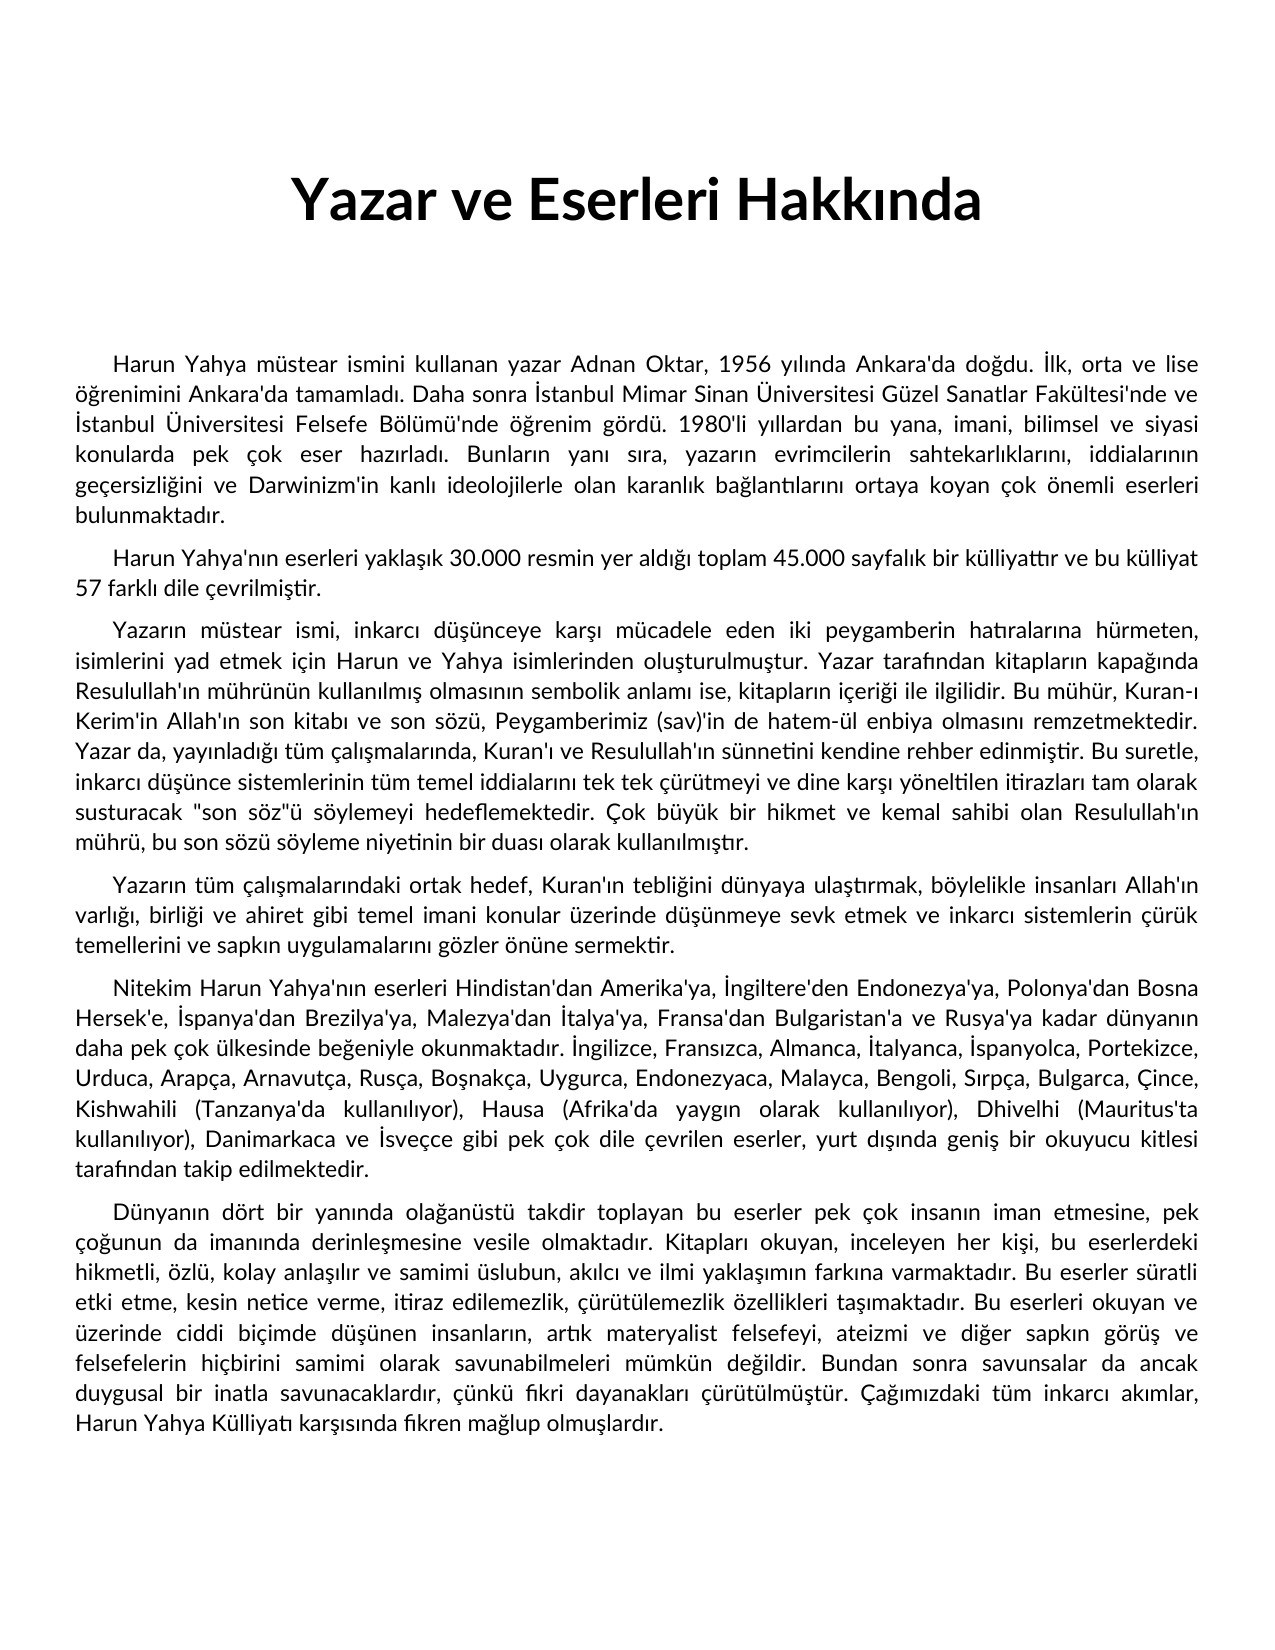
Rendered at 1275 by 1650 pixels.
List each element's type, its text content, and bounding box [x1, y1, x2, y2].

text Nitekim Harun Yahya'nın eserleri Hindistan'dan Amerika'ya, İngiltere'den Endonezya'ya, Polonya'dan Bosna Hersek'e, İspanya'dan Brezilya'ya, Malezya'dan İtalya'ya, Fransa'dan Bulgaristan'a ve Rusya'ya kadar dünyanın daha pek çok ülkesinde beğeniyle okunmaktadır. İngilizce, Fransızca, Almanca, İtalyanca, İspanyolca, Portekizce, Urduca, Arapça, Arnavutça, Rusça, Boşnakça, Uygurca, Endonezyaca, Malayca, Bengoli, Sırpça, Bulgarca, Çince, Kishwahili (Tanzanya'da kullanılıyor), Hausa (Afrika'da yaygın olarak kullanılıyor), Dhivelhi (Mauritus'ta kullanılıyor), Danimarkaca ve İsveçce gibi pek çok dile çevrilen eserler, yurt dışında geniş bir okuyucu kitlesi tarafından takip edilmektedir. [75, 974, 1200, 1182]
text Harun Yahya'nın eserleri yaklaşık 30.000 resmin yer aldığı toplam 45.000 sayfalık bir külliyattır ve bu külliyat 57 farklı dile çevrilmiştir. [75, 543, 1200, 601]
subtitle Yazar ve Eserleri Hakkında [75, 162, 1200, 232]
text Harun Yahya müstear ismini kullanan yazar Adnan Oktar, 1956 yılında Ankara'da doğdu. İlk, orta ve lise öğrenimini Ankara'da tamamladı. Daha sonra İstanbul Mimar Sinan Üniversitesi Güzel Sanatlar Fakültesi'nde ve İstanbul Üniversitesi Felsefe Bölümü'nde öğrenim gördü. 1980'li yıllardan bu yana, imani, bilimsel ve siyasi konularda pek çok eser hazırladı. Bunların yanı sıra, yazarın evrimcilerin sahtekarlıklarını, iddialarının geçersizliğini ve Darwinizm'in kanlı ideolojilerle olan karanlık bağlantılarını ortaya koyan çok önemli eserleri bulunmaktadır. [75, 350, 1200, 528]
text Yazarın müstear ismi, inkarcı düşünceye karşı mücadele eden iki peygamberin hatıralarına hürmeten, isimlerini yad etmek için Harun ve Yahya isimlerinden oluşturulmuştur. Yazar tarafından kitapların kapağında Resulullah'ın mührünün kullanılmış olmasının sembolik anlamı ise, kitapların içeriği ile ilgilidir. Bu mühür, Kuran-ı Kerim'in Allah'ın son kitabı ve son sözü, Peygamberimiz (sav)'in de hatem-ül enbiya olmasını remzetmektedir. Yazar da, yayınladığı tüm çalışmalarında, Kuran'ı ve Resulullah'ın sünnetini kendine rehber edinmiştir. Bu suretle, inkarcı düşünce sistemlerinin tüm temel iddialarını tek tek çürütmeyi ve dine karşı yöneltilen itirazları tam olarak susturacak "son söz"ü söylemeyi hedeflemektedir. Çok büyük bir hikmet ve kemal sahibi olan Resulullah'ın mührü, bu son sözü söyleme niyetinin bir duası olarak kullanılmıştır. [75, 616, 1200, 855]
text Yazarın tüm çalışmalarındaki ortak hedef, Kuran'ın tebliğini dünyaya ulaştırmak, böylelikle insanları Allah'ın varlığı, birliği ve ahiret gibi temel imani konular üzerinde düşünmeye sevk etmek ve inkarcı sistemlerin çürük temellerini ve sapkın uygulamalarını gözler önüne sermektir. [75, 871, 1200, 958]
text Dünyanın dört bir yanında olağanüstü takdir toplayan bu eserler pek çok insanın iman etmesine, pek çoğunun da imanında derinleşmesine vesile olmaktadır. Kitapları okuyan, inceleyen her kişi, bu eserlerdeki hikmetli, özlü, kolay anlaşılır ve samimi üslubun, akılcı ve ilmi yaklaşımın farkına varmaktadır. Bu eserler süratli etki etme, kesin netice verme, itiraz edilemezlik, çürütülemezlik özellikleri taşımaktadır. Bu eserleri okuyan ve üzerinde ciddi biçimde düşünen insanların, artık materyalist felsefeyi, ateizmi ve diğer sapkın görüş ve felsefelerin hiçbirini samimi olarak savunabilmeleri mümkün değildir. Bundan sonra savunsalar da ancak duygusal bir inatla savunacaklardır, çünkü fikri dayanakları çürütülmüştür. Çağımızdaki tüm inkarcı akımlar, Harun Yahya Külliyatı karşısında fikren mağlup olmuşlardır. [75, 1198, 1200, 1437]
